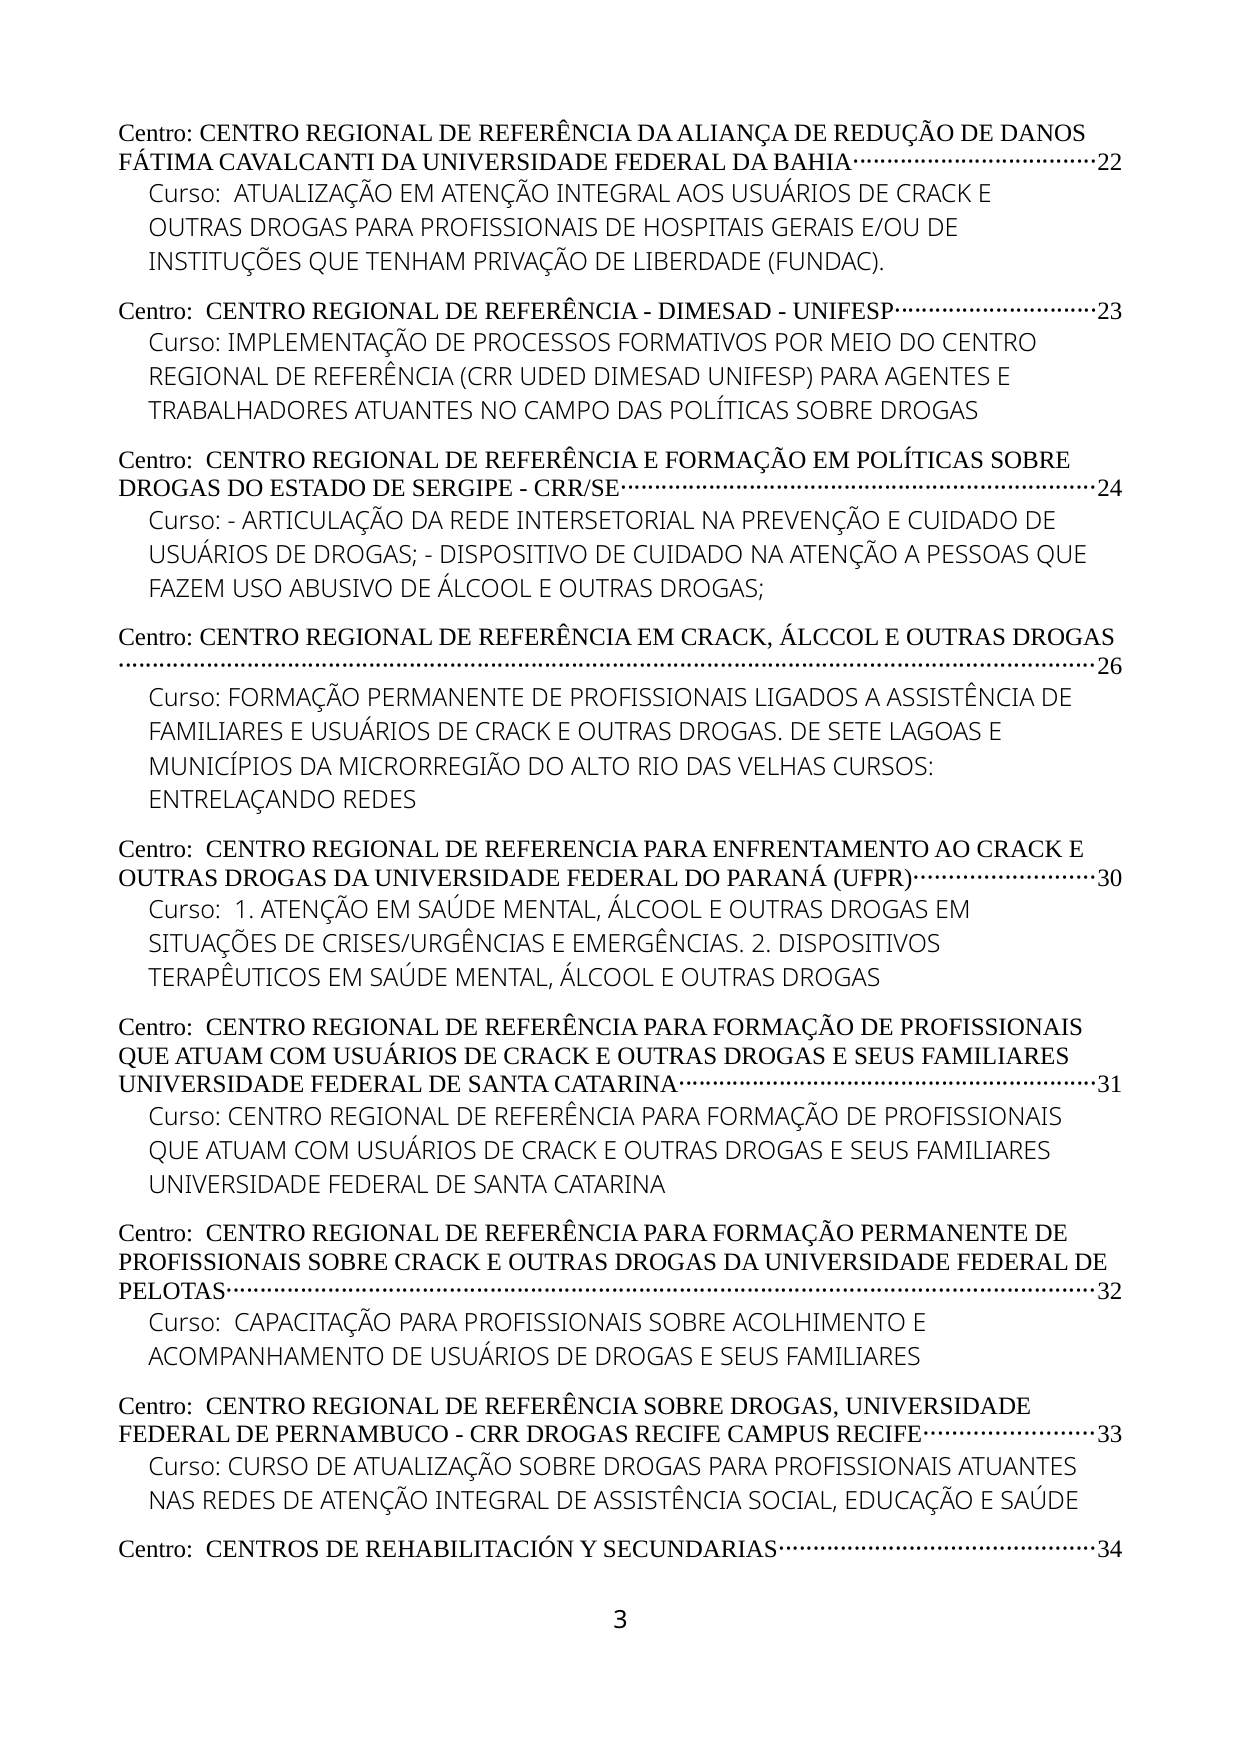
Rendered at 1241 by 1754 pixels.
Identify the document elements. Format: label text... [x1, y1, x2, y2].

text Curso: IMPLEMENTAÇÃO DE PROCESSOS FORMATIVOS POR MEIO DO CENTRO REGIONAL DE REFERÊNCIA (CRR UDED DIMESAD UNIFESP) PARA AGENTES E TRABALHADORES ATUANTES NO CAMPO DAS POLÍTICAS SOBRE DROGAS [148, 324, 1092, 427]
text Centro: CENTRO REGIONAL DE REFERÊNCIA E FORMAÇÃO EM POLÍTICAS SOBRE DROGAS DO ESTADO DE SERGIPE - CRR/SE 24 [118, 445, 1122, 502]
text Centro: CENTRO REGIONAL DE REFERÊNCIA DA ALIANÇA DE REDUÇÃO DE DANOS FÁTIMA CAVALCANTI DA UNIVERSIDADE FEDERAL DA BAHIA 22 [118, 118, 1122, 176]
text Centro: CENTRO REGIONAL DE REFERÊNCIA PARA FORMAÇÃO DE PROFISSIONAIS QUE ATUAM COM USUÁRIOS DE CRACK E OUTRAS DROGAS E SEUS FAMILIARES UNIVERSIDADE FEDERAL DE SANTA CATARINA 31 [118, 1012, 1122, 1098]
text Centro: CENTROS DE REHABILITACIÓN Y SECUNDARIAS 34 [118, 1534, 1122, 1563]
text Centro: CENTRO REGIONAL DE REFERÊNCIA EM CRACK, ÁLCCOL E OUTRAS DROGAS 26 [118, 622, 1122, 680]
text Centro: CENTRO REGIONAL DE REFERENCIA PARA ENFRENTAMENTO AO CRACK E OUTRAS DROGAS DA UNIVERSIDADE FEDERAL DO PARANÁ (UFPR) 30 [118, 834, 1122, 892]
text Curso: CENTRO REGIONAL DE REFERÊNCIA PARA FORMAÇÃO DE PROFISSIONAIS QUE ATUAM COM USUÁRIOS DE CRACK E OUTRAS DROGAS E SEUS FAMILIARES UNIVERSIDADE FEDERAL DE SANTA CATARINA [148, 1098, 1092, 1200]
text Centro: CENTRO REGIONAL DE REFERÊNCIA - DIMESAD - UNIFESP 23 [118, 296, 1122, 324]
text Centro: CENTRO REGIONAL DE REFERÊNCIA SOBRE DROGAS, UNIVERSIDADE FEDERAL DE PERNAMBUCO - CRR DROGAS RECIFE CAMPUS RECIFE 33 [118, 1391, 1122, 1448]
text Curso: - ARTICULAÇÃO DA REDE INTERSETORIAL NA PREVENÇÃO E CUIDADO DE USUÁRIOS DE DROGAS; - DISPOSITIVO DE CUIDADO NA ATENÇÃO A PESSOAS QUE FAZEM USO ABUSIVO DE ÁLCOOL E OUTRAS DROGAS; [148, 502, 1092, 604]
text Curso: ATUALIZAÇÃO EM ATENÇÃO INTEGRAL AOS USUÁRIOS DE CRACK E OUTRAS DROGAS PARA PROFISSIONAIS DE HOSPITAIS GERAIS E/OU DE INSTITUÇÕES QUE TENHAM PRIVAÇÃO DE LIBERDADE (FUNDAC). [148, 176, 1092, 278]
text Curso: FORMAÇÃO PERMANENTE DE PROFISSIONAIS LIGADOS A ASSISTÊNCIA DE FAMILIARES E USUÁRIOS DE CRACK E OUTRAS DROGAS. DE SETE LAGOAS E MUNICÍPIOS DA MICRORREGIÃO DO ALTO RIO DAS VELHAS CURSOS: ENTRELAÇANDO REDES [148, 680, 1092, 816]
text Centro: CENTRO REGIONAL DE REFERÊNCIA PARA FORMAÇÃO PERMANENTE DE PROFISSIONAIS SOBRE CRACK E OUTRAS DROGAS DA UNIVERSIDADE FEDERAL DE PELOTAS 32 [118, 1218, 1122, 1305]
text Curso: CURSO DE ATUALIZAÇÃO SOBRE DROGAS PARA PROFISSIONAIS ATUANTES NAS REDES DE ATENÇÃO INTEGRAL DE ASSISTÊNCIA SOCIAL, EDUCAÇÃO E SAÚDE [148, 1448, 1092, 1516]
text Curso: CAPACITAÇÃO PARA PROFISSIONAIS SOBRE ACOLHIMENTO E ACOMPANHAMENTO DE USUÁRIOS DE DROGAS E SEUS FAMILIARES [148, 1305, 1092, 1373]
text Curso: 1. ATENÇÃO EM SAÚDE MENTAL, ÁLCOOL E OUTRAS DROGAS EM SITUAÇÕES DE CRISES/URGÊNCIAS E EMERGÊNCIAS. 2. DISPOSITIVOS TERAPÊUTICOS EM SAÚDE MENTAL, ÁLCOOL E OUTRAS DROGAS [148, 892, 1092, 994]
